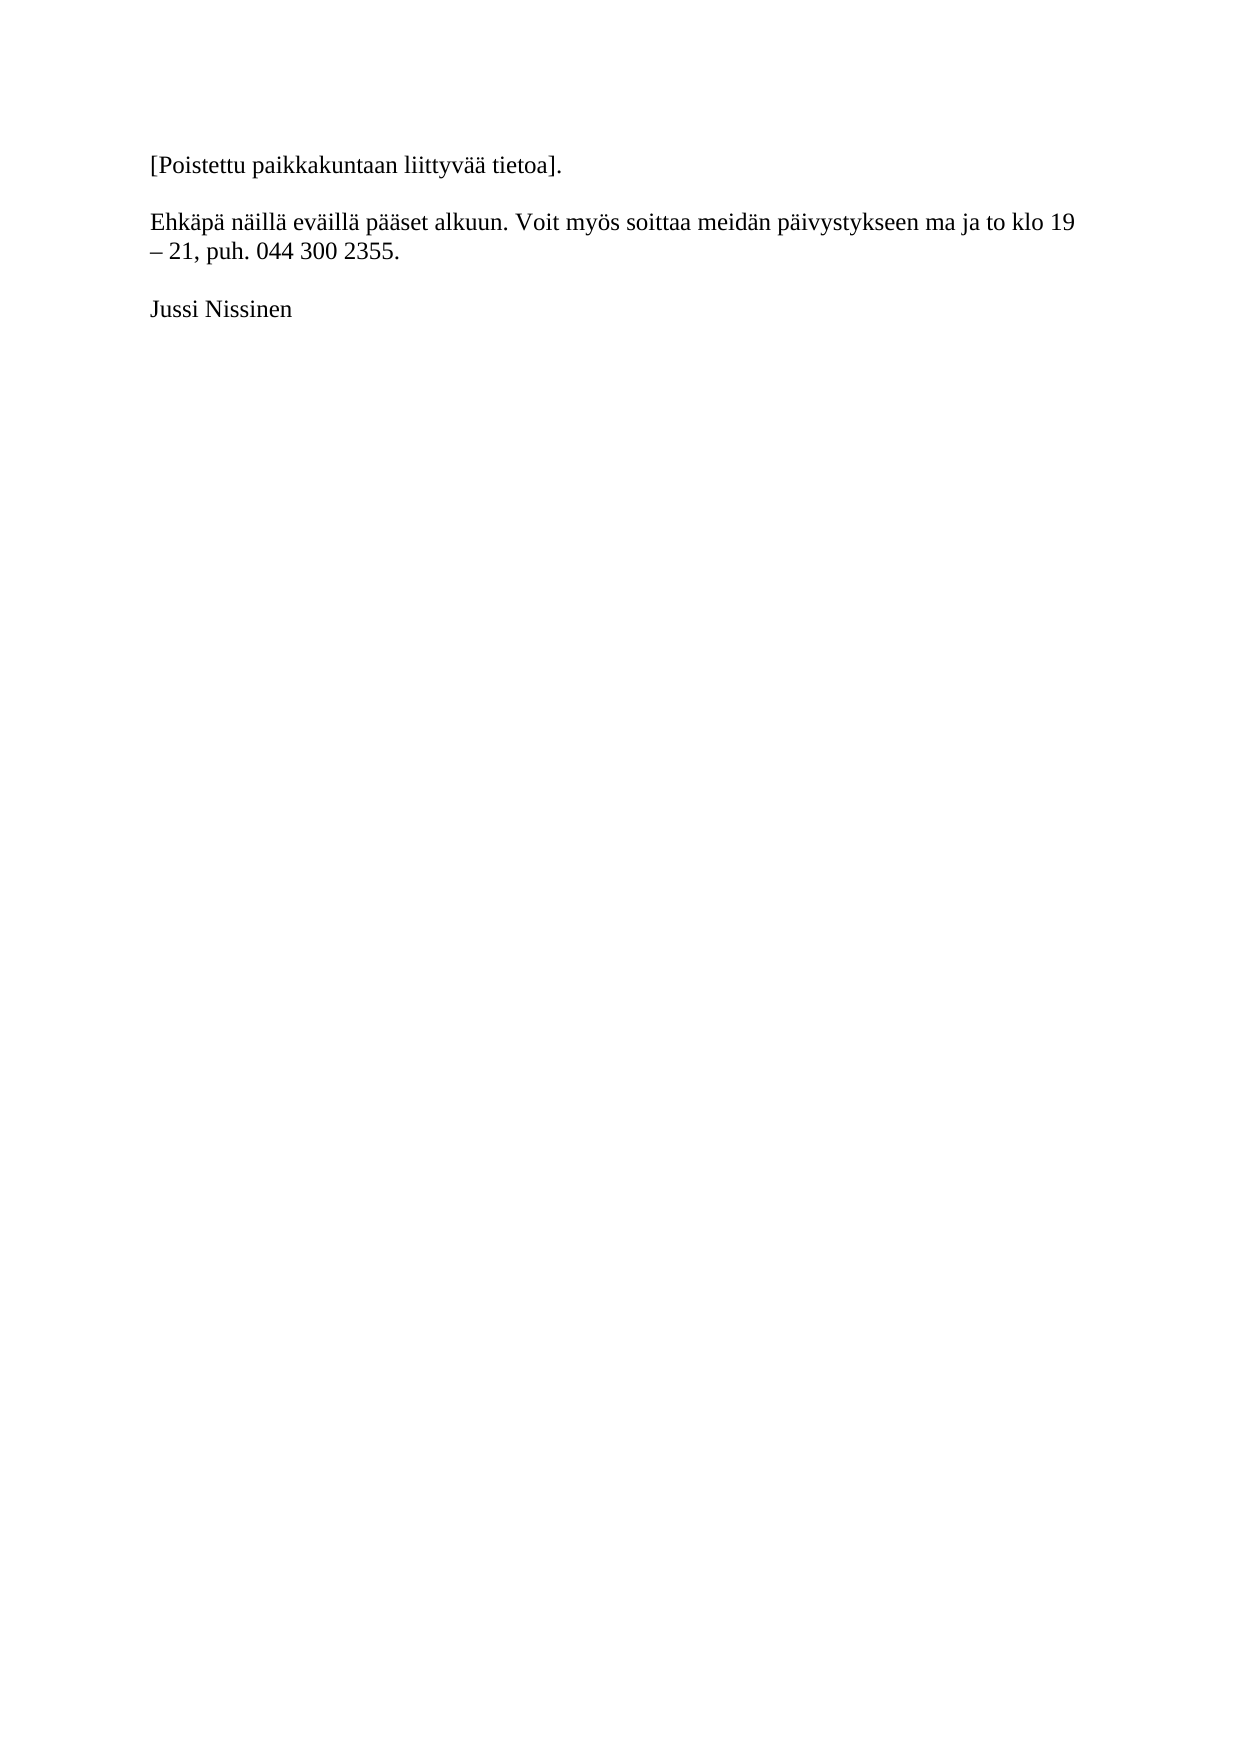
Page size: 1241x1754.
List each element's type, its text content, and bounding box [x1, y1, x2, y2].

text [Poistettu paikkakuntaan liittyvää tietoa]. Ehkäpä näillä eväillä pääset alkuun. Voit myös soittaa meidän päivystykseen ma ja to klo 19 – 21, puh. 044 300 2355. Jussi Nissinen [150, 150, 1090, 322]
